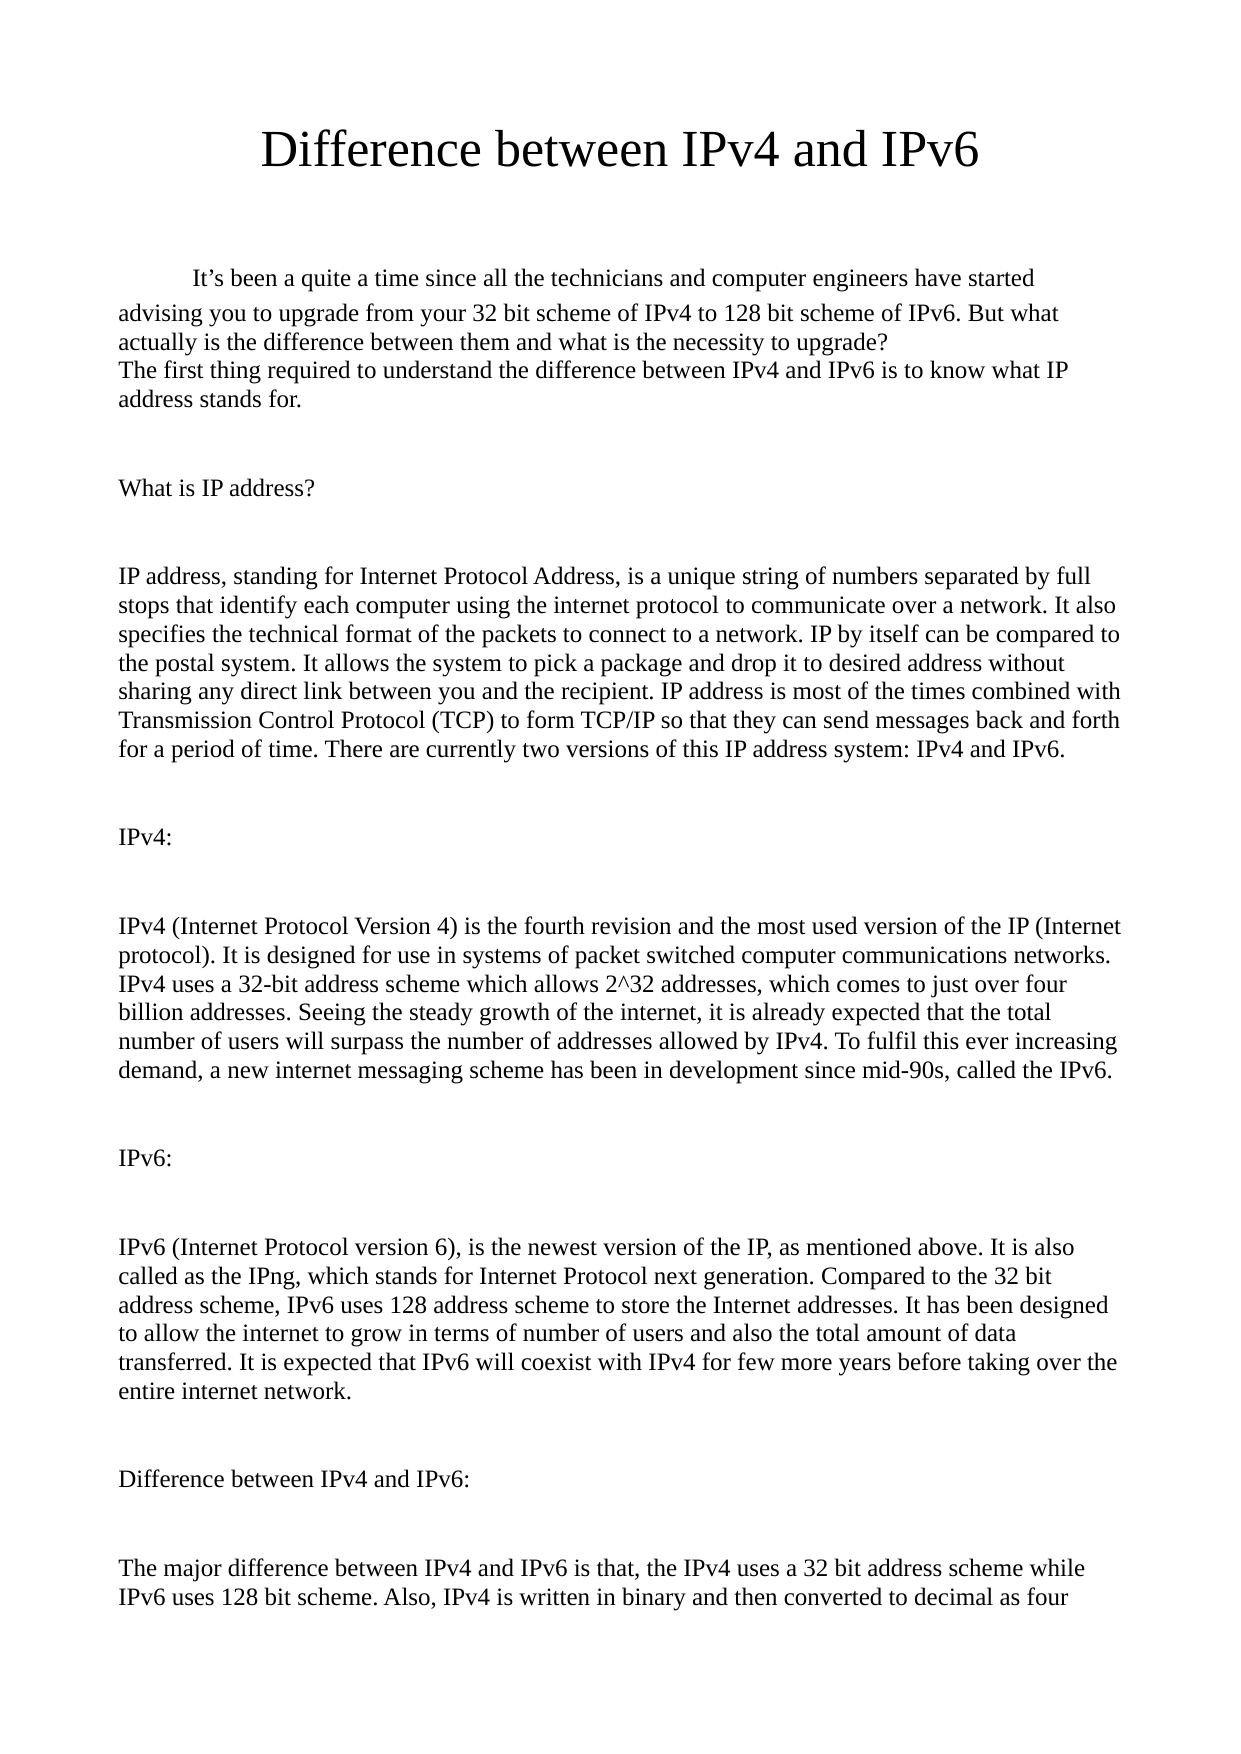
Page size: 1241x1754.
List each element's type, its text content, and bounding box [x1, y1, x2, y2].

text IPv4: [118, 822, 1122, 851]
text What is IP address? [118, 473, 1122, 501]
text IPv6 (Internet Protocol version 6), is the newest version of the IP, as mentioned above. It is also called as the IPng, which stands for Internet Protocol next generation. Compared to the 32 bit address scheme, IPv6 uses 128 address scheme to store the Internet addresses. It has been designed to allow the internet to grow in terms of number of users and also the total amount of data transferred. It is expected that IPv6 will coexist with IPv4 for few more years before taking over the entire internet network. [118, 1232, 1122, 1405]
text The first thing required to understand the difference between IPv4 and IPv6 is to know what IP address stands for. [118, 355, 1122, 413]
text Difference between IPv4 and IPv6: [118, 1464, 1122, 1493]
text IP address, standing for Internet Protocol Address, is a unique string of numbers separated by full stops that identify each computer using the internet protocol to communicate over a network. It also specifies the technical format of the packets to connect to a network. IP by itself can be compared to the postal system. It allows the system to pick a package and drop it to desired address without sharing any direct link between you and the recipient. IP address is most of the times combined with Transmission Control Protocol (TCP) to form TCP/IP so that they can send messages back and forth for a period of time. There are currently two versions of this IP address system: IPv4 and IPv6. [118, 561, 1122, 763]
text IPv6: [118, 1143, 1122, 1172]
text It’s been a quite a time since all the technicians and computer engineers have started advising you to upgrade from your 32 bit scheme of IPv4 to 128 bit scheme of IPv6. But what actually is the difference between them and what is the necessity to upgrade? [118, 238, 1122, 355]
text IPv4 (Internet Protocol Version 4) is the fourth revision and the most used version of the IP (Internet protocol). It is designed for use in systems of packet switched computer communications networks. IPv4 uses a 32-bit address scheme which allows 2^32 addresses, which comes to just over four billion addresses. Seeing the steady growth of the internet, it is already expected that the total number of users will surpass the number of addresses allowed by IPv4. To fulfil this ever increasing demand, a new internet messaging scheme has been in development since mid-90s, called the IPv6. [118, 911, 1122, 1084]
text Difference between IPv4 and IPv6 [118, 118, 1122, 178]
text The major difference between IPv4 and IPv6 is that, the IPv4 uses a 32 bit address scheme while IPv6 uses 128 bit scheme. Also, IPv4 is written in binary and then converted to decimal as four [118, 1553, 1122, 1611]
